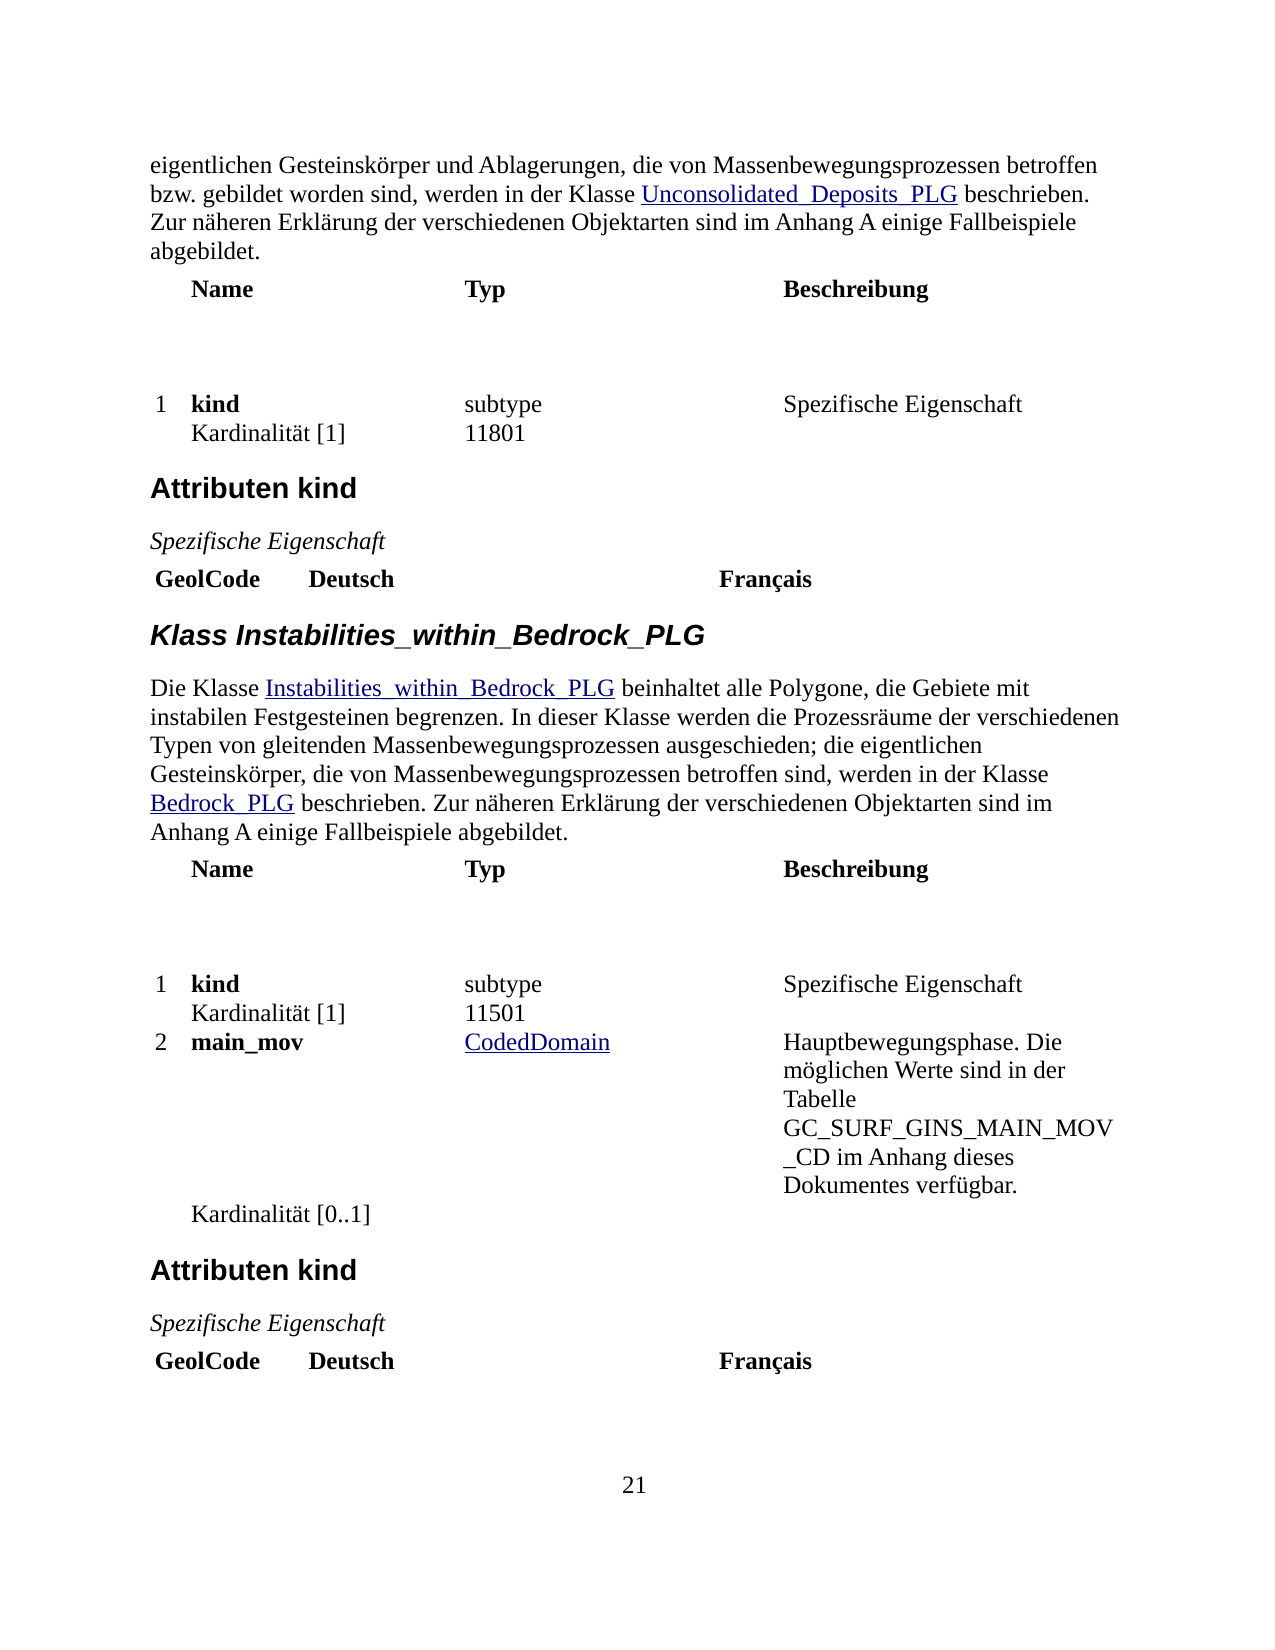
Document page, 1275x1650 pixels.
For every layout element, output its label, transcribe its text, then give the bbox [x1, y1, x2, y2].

table_header Name [186, 274, 460, 389]
table_cell [150, 1199, 186, 1228]
table_header [150, 854, 186, 969]
table_cell kind [186, 389, 460, 418]
table_cell Spezifische Eigenschaft [779, 389, 1125, 418]
table_cell 1 [150, 389, 186, 418]
table_cell 11801 [460, 418, 779, 446]
table_cell [460, 1199, 779, 1228]
text Spezifische Eigenschaft [150, 1308, 1125, 1337]
table_header Français [714, 1346, 1125, 1374]
subtitle Attributen kind [150, 471, 1125, 505]
table_cell Spezifische Eigenschaft [779, 969, 1125, 998]
table_cell subtype [460, 969, 779, 998]
text eigentlichen Gesteinskörper und Ablagerungen, die von Massenbewegungsprozessen betroffen bzw. gebildet worden sind, werden in der Klasse Unconsolidated_Deposits_PLG beschrieben. Zur näheren Erklärung der verschiedenen Objektarten sind im Anhang A einige Fallbeispiele abgebildet. [150, 150, 1125, 265]
table_cell subtype [460, 389, 779, 418]
table_cell CodedDomain [460, 1027, 779, 1199]
table_cell Kardinalität [0..1] [186, 1199, 460, 1228]
table_cell 1 [150, 969, 186, 998]
table_cell [779, 998, 1125, 1027]
subtitle Attributen kind [150, 1253, 1125, 1287]
table_header Typ [460, 274, 779, 389]
table_cell kind [186, 969, 460, 998]
table_cell [779, 418, 1125, 446]
table_header Deutsch [304, 564, 714, 593]
table_header Deutsch [304, 1346, 714, 1374]
table_header GeolCode [150, 564, 304, 593]
table_header Beschreibung [779, 854, 1125, 969]
table_cell Kardinalität [1] [186, 418, 460, 446]
table_cell 2 [150, 1027, 186, 1199]
table_header Beschreibung [779, 274, 1125, 389]
table_header [150, 274, 186, 389]
table_cell [150, 418, 186, 446]
table_cell Kardinalität [1] [186, 998, 460, 1027]
subtitle Klass Instabilities_within_Bedrock_PLG [150, 618, 1125, 651]
table_header Français [714, 564, 1125, 593]
table_header Typ [460, 854, 779, 969]
text Die Klasse Instabilities_within_Bedrock_PLG beinhaltet alle Polygone, die Gebiete mit instabilen Festgesteinen begrenzen. In dieser Klasse werden die Prozessräume der verschiedenen Typen von gleitenden Massenbewegungsprozessen ausgeschieden; die eigentlichen Gesteinskörper, die von Massenbewegungsprozessen betroffen sind, werden in der Klasse Bedrock_PLG beschrieben. Zur näheren Erklärung der verschiedenen Objektarten sind im Anhang A einige Fallbeispiele abgebildet. [150, 673, 1125, 845]
table_cell Hauptbewegungsphase. Die möglichen Werte sind in der Tabelle GC_SURF_GINS_MAIN_MOV_CD im Anhang dieses Dokumentes verfügbar. [779, 1027, 1125, 1199]
table_cell main_mov [186, 1027, 460, 1199]
table_cell 11501 [460, 998, 779, 1027]
table_header GeolCode [150, 1346, 304, 1374]
table_cell [150, 998, 186, 1027]
table_header Name [186, 854, 460, 969]
table_cell [779, 1199, 1125, 1228]
text Spezifische Eigenschaft [150, 526, 1125, 555]
